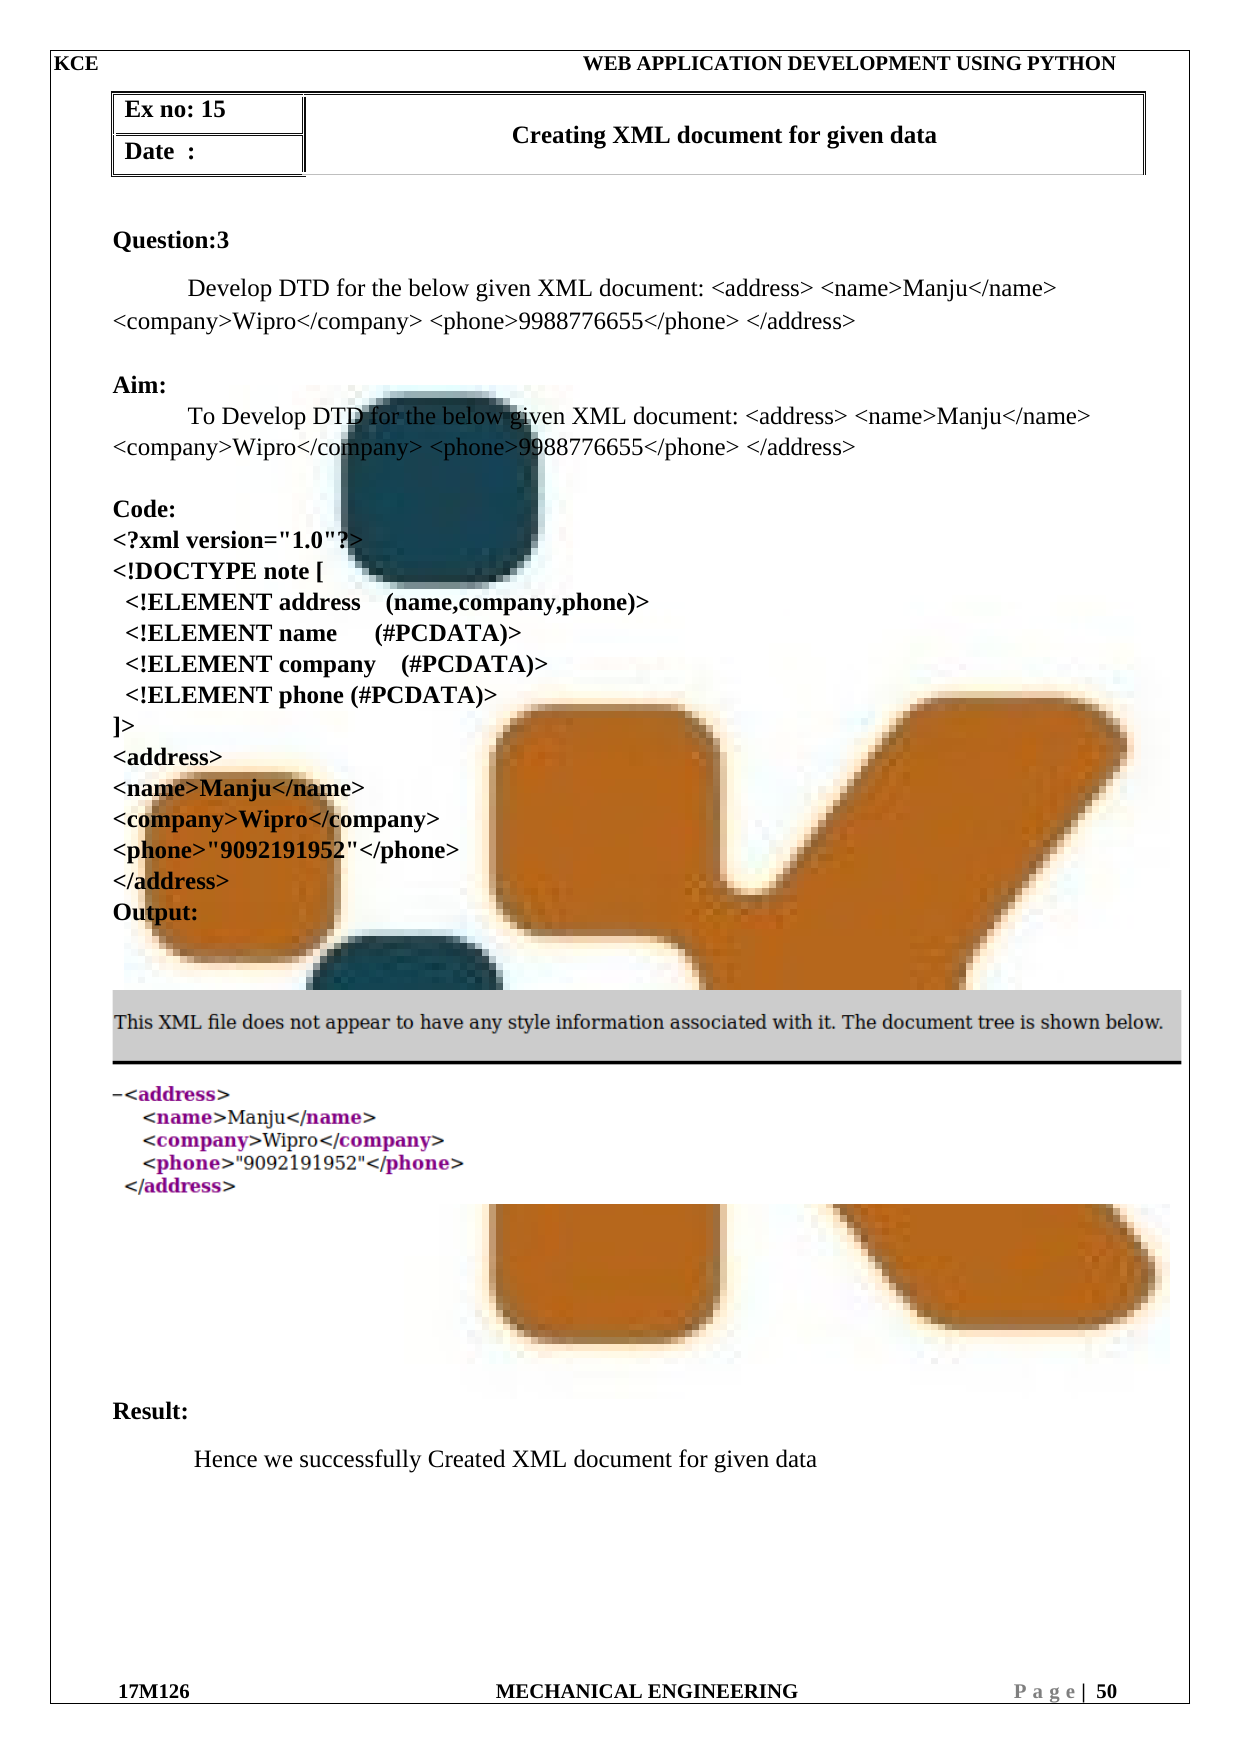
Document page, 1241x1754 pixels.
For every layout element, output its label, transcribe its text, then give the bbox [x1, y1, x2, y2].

text Question:3 [112, 225, 1181, 254]
text Code: [112, 494, 1181, 523]
text <!ELEMENT company (#PCDATA)> [112, 649, 1181, 678]
text ]> [112, 711, 1181, 740]
text To Develop DTD for the below given XML document: <address> <name>Manju</name> <company>Wipro</company> <phone>9988776655</phone> </address> [112, 401, 1181, 461]
text <!ELEMENT phone (#PCDATA)> [112, 680, 1181, 709]
text <?xml version="1.0"?> [112, 525, 1181, 554]
text </address> [112, 866, 1181, 895]
text Develop DTD for the below given XML document: <address> <name>Manju</name> <company>Wipro</company> <phone>9988776655</phone> </address> [112, 273, 1181, 334]
text Aim: [112, 370, 1181, 398]
text <company>Wipro</company> [112, 804, 1181, 833]
table_header Creating XML document for given data [304, 95, 1143, 174]
text <address> [112, 742, 1181, 771]
text <!ELEMENT address (name,company,phone)> [112, 587, 1181, 616]
text Hence we successfully Created XML document for given data [112, 1444, 1181, 1472]
picture [124, 461, 1170, 494]
table_header Ex no: 15 [114, 93, 304, 133]
text <phone>"9092191952"</phone> [112, 835, 1181, 864]
text Result: [112, 1396, 1181, 1425]
text Output: [112, 897, 1181, 926]
picture [112, 926, 1182, 1396]
text <!ELEMENT name (#PCDATA)> [112, 618, 1181, 647]
text <name>Manju</name> [112, 773, 1181, 802]
table_cell Date : [113, 133, 304, 174]
text <!DOCTYPE note [ [112, 556, 1181, 585]
